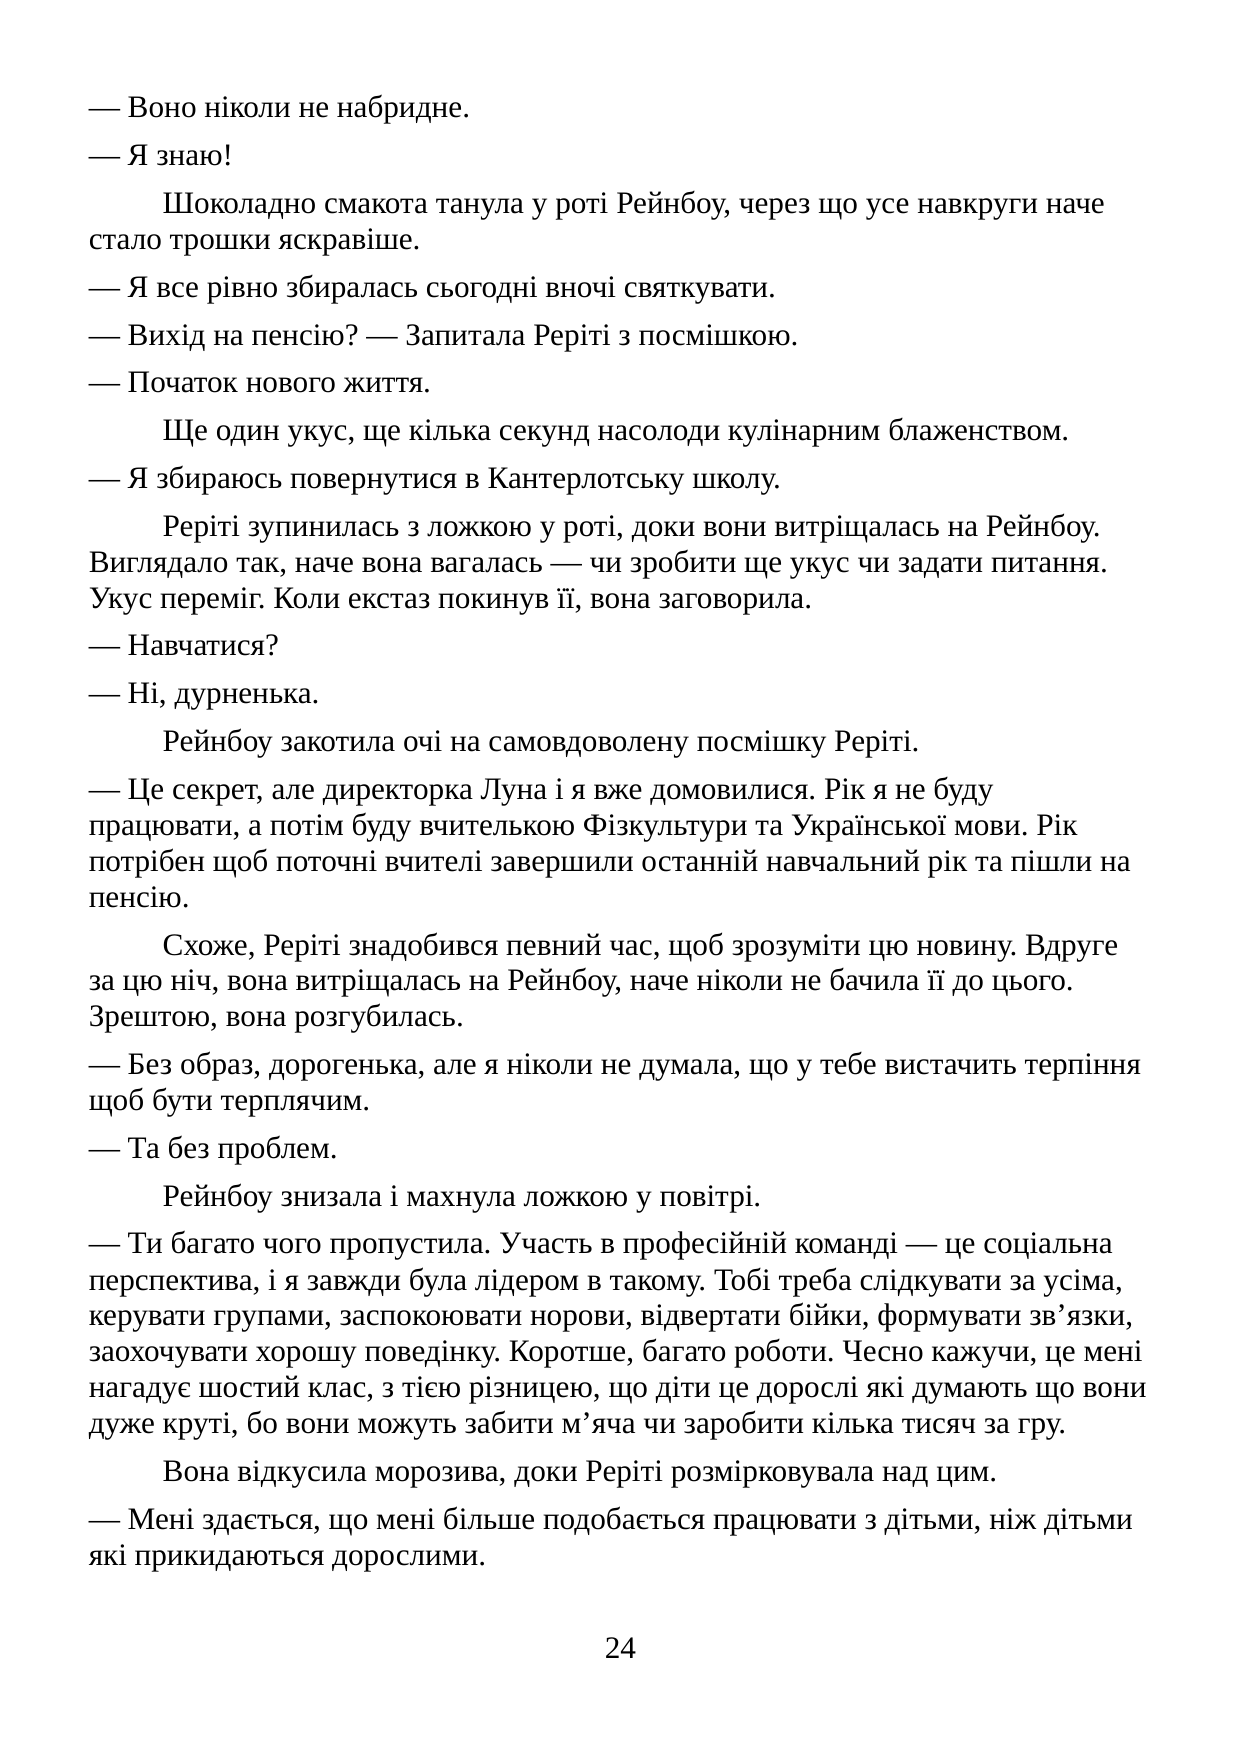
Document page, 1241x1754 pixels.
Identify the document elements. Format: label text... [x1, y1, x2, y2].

text Схоже, Реріті знадобився певний час, щоб зрозуміти цю новину. Вдруге за цю ніч, вона витріщалась на Рейнбоу, наче ніколи не бачила її до цього. Зрештою, вона розгубилась. [88, 926, 1152, 1033]
text Рейнбоу знизала і махнула ложкою у повітрі. [88, 1177, 1152, 1213]
text — Ти багато чого пропустила. Участь в професійній команді — це соціальна перспектива, і я завжди була лідером в такому. Тобі треба слідкувати за усіма, керувати групами, заспокоювати норови, відвертати бійки, формувати зв’язки, заохочувати хорошу поведінку. Коротше, багато роботи. Чесно кажучи, це мені нагадує шостий клас, з тією різницею, що діти це дорослі які думають що вони дуже круті, бо вони можуть забити м’яча чи заробити кілька тисяч за гру. [88, 1225, 1152, 1440]
text — Початок нового життя. [88, 363, 1152, 399]
text Шоколадно смакота танула у роті Рейнбоу, через що усе навкруги наче стало трошки яскравіше. [88, 184, 1152, 256]
text Реріті зупинилась з ложкою у роті, доки вони витріщалась на Рейнбоу. Виглядало так, наче вона вагалась — чи зробити ще укус чи задати питання. Укус переміг. Коли екстаз покинув її, вона заговорила. [88, 507, 1152, 615]
text — Воно ніколи не набридне. [88, 88, 1152, 124]
text — Без образ, дорогенька, але я ніколи не думала, що у тебе вистачить терпіння щоб бути терплячим. [88, 1045, 1152, 1117]
text — Це секрет, але директорка Луна і я вже домовилися. Рік я не буду працювати, а потім буду вчителькою Фізкультури та Української мови. Рік потрібен щоб поточні вчителі завершили останній навчальний рік та пішли на пенсію. [88, 770, 1152, 914]
text Рейнбоу закотила очі на самовдоволену посмішку Реріті. [88, 722, 1152, 758]
text — Я все рівно збиралась сьогодні вночі святкувати. [88, 268, 1152, 304]
text — Я знаю! [88, 136, 1152, 172]
text — Я збираюсь повернутися в Кантерлотську школу. [88, 459, 1152, 495]
text Вона відкусила морозива, доки Реріті розмірковувала над цим. [88, 1452, 1152, 1488]
text Ще один укус, ще кілька секунд насолоди кулінарним блаженством. [88, 411, 1152, 447]
text — Навчатися? [88, 627, 1152, 663]
text — Ні, дурненька. [88, 674, 1152, 710]
text — Та без проблем. [88, 1129, 1152, 1165]
text — Вихід на пенсію? — Запитала Реріті з посмішкою. [88, 316, 1152, 352]
text — Мені здається, що мені більше подобається працювати з дітьми, ніж дітьми які прикидаються дорослими. [88, 1500, 1152, 1572]
